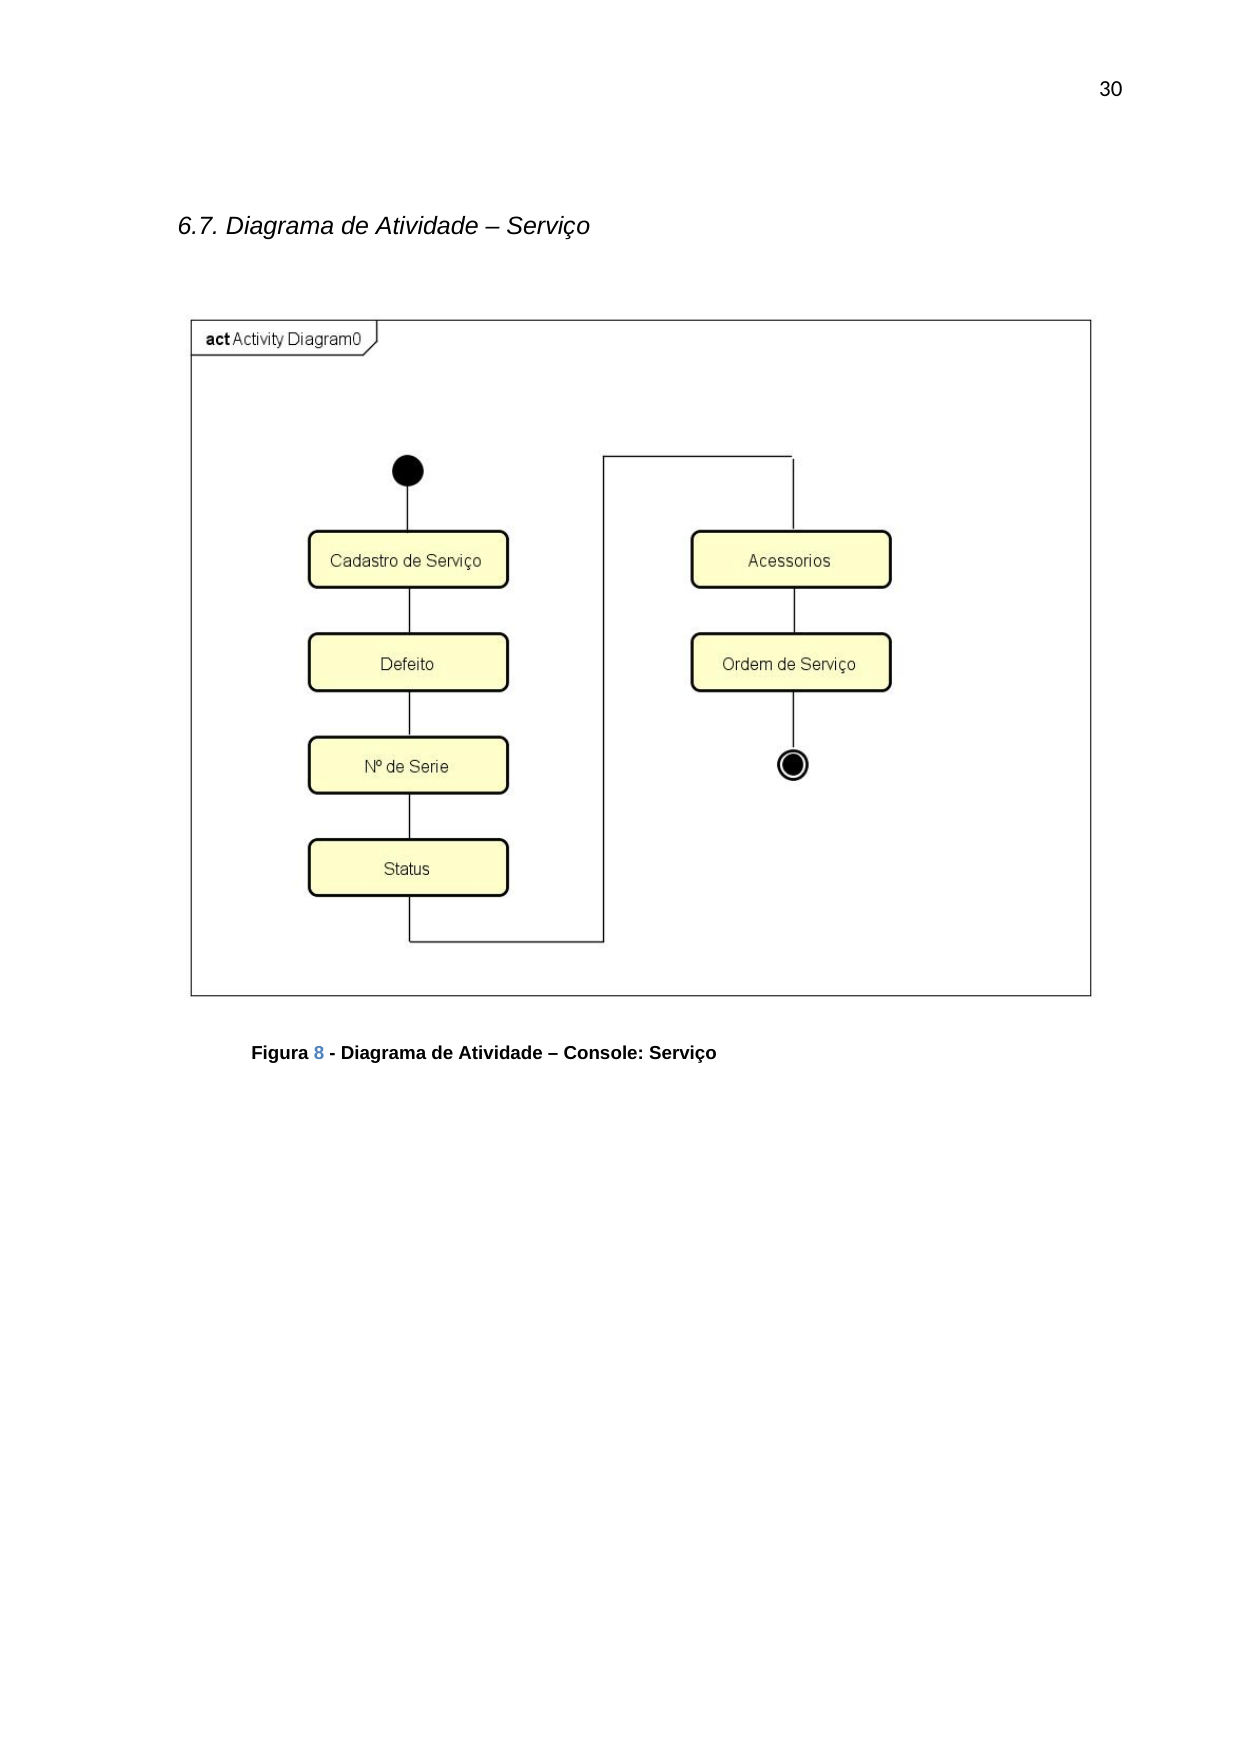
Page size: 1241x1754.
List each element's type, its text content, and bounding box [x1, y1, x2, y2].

text Figura 8 - Diagrama de Atividade – Console: Serviço [177, 1042, 1122, 1063]
picture [177, 307, 1105, 1009]
subtitle 6.7. Diagrama de Atividade – Serviço [177, 211, 1122, 240]
